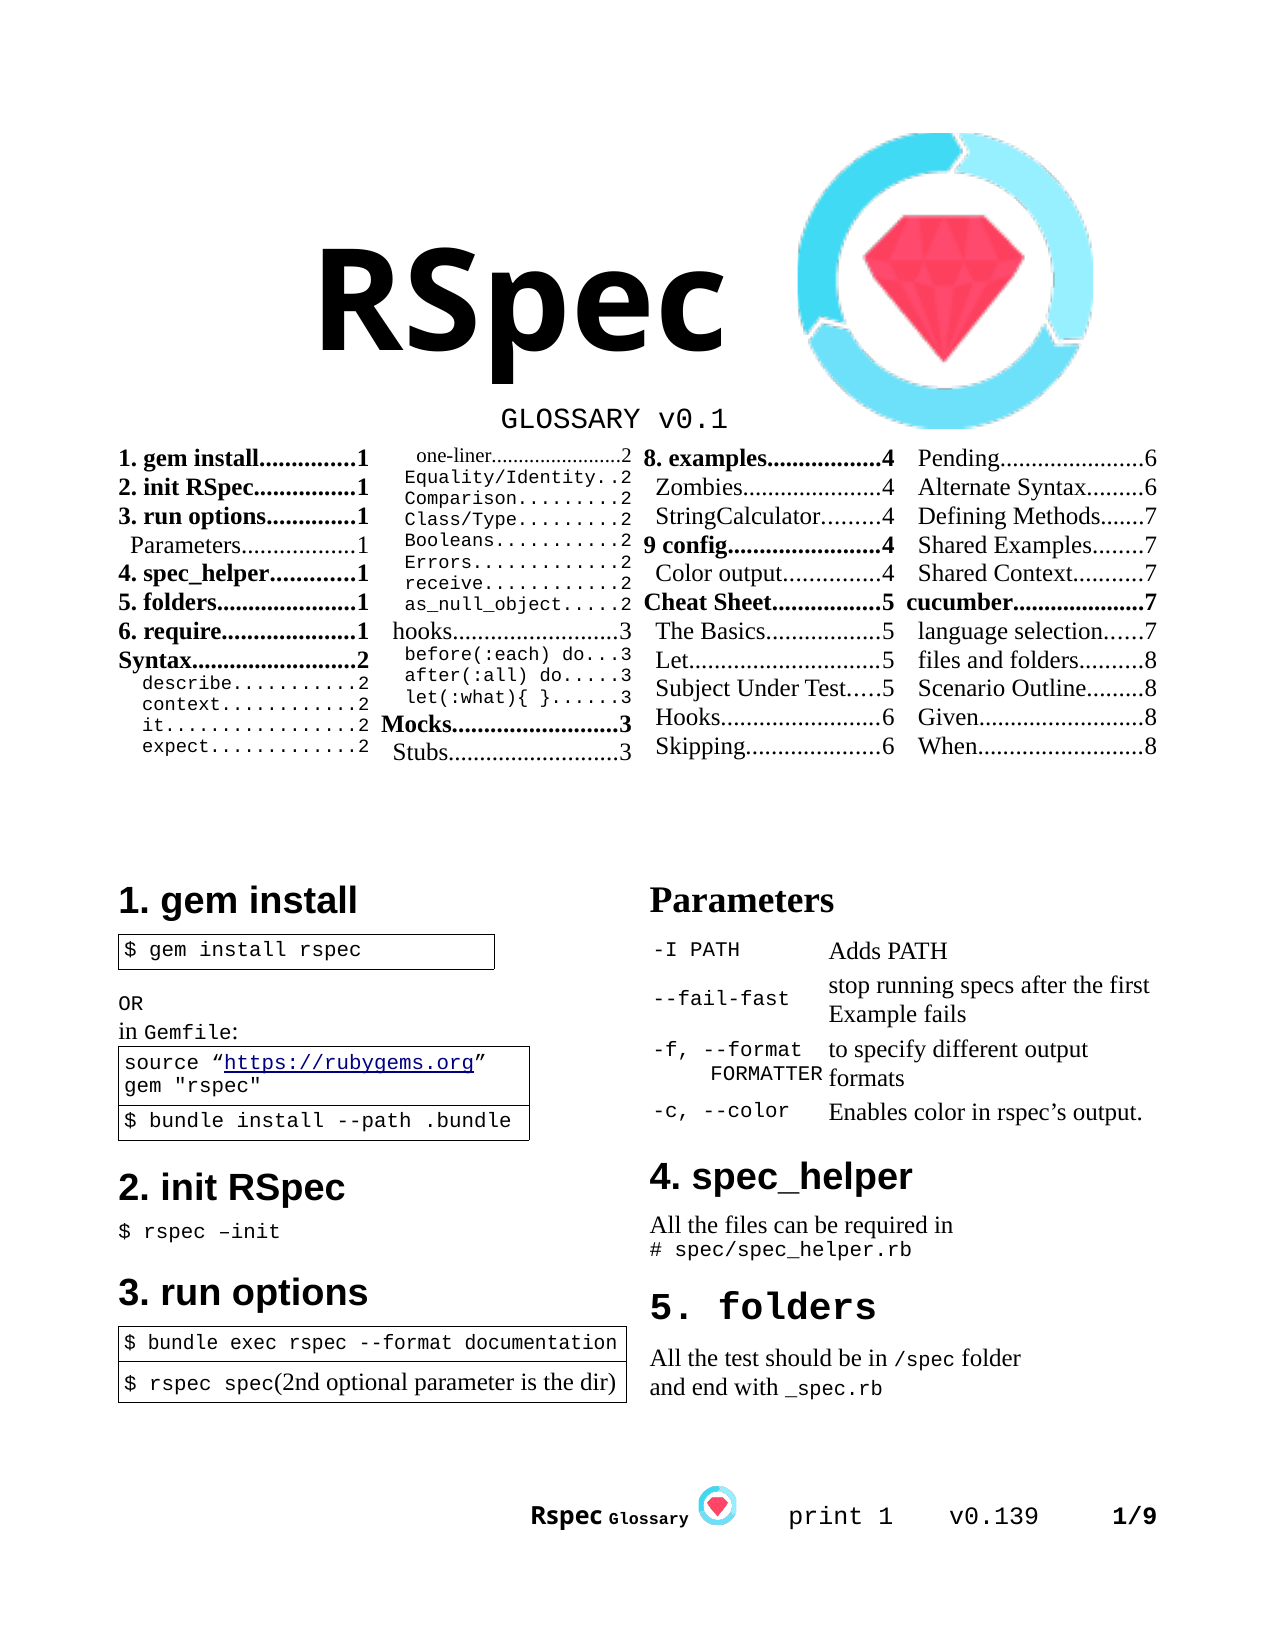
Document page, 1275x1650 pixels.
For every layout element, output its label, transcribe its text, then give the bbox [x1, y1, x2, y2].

text All the files can be required in [649, 1210, 1157, 1239]
text 6. require 1 [118, 616, 369, 645]
text 3. run options 1 [118, 501, 369, 530]
table_cell to specify different output formats [825, 1031, 1156, 1094]
text # spec/spec_helper.rb [649, 1239, 1157, 1262]
text language selection 7 [918, 616, 1157, 645]
text context 2 [142, 695, 369, 716]
text All the test should be in /spec folder [649, 1343, 1157, 1372]
text Skipping 6 [655, 731, 894, 760]
table_cell $ rspec spec(2nd optional parameter is the dir) [119, 1362, 626, 1402]
table_header source “https://rubygems.org” gem "rspec" [119, 1047, 529, 1105]
text Defining Methods 7 [918, 501, 1157, 530]
text Color output 4 [655, 558, 894, 587]
text Mocks 3 [381, 709, 632, 737]
text The Basics 5 [655, 616, 894, 645]
table_cell $ bundle install --path .bundle [119, 1106, 529, 1140]
picture [698, 1486, 737, 1525]
text Cheat Sheet 5 [643, 587, 894, 616]
text after(:all) do 3 [404, 666, 632, 687]
text Stubs 3 [392, 737, 632, 766]
text Shared Context 7 [918, 558, 1157, 587]
text describe 2 [142, 673, 369, 695]
text before(:each) do 3 [404, 645, 632, 666]
text let(:what){ } 3 [404, 687, 632, 709]
text Parameters 1 [130, 530, 369, 558]
table_header $ gem install rspec [119, 935, 494, 969]
text Pending 6 [918, 443, 1157, 472]
text 1. gem install 1 [118, 443, 369, 472]
text 8. examples 4 [643, 443, 894, 472]
text cucumber 7 [906, 587, 1157, 616]
table_cell stop running specs after the first Example fails [825, 968, 1156, 1031]
table_header $ bundle exec rspec --format documentation [119, 1327, 626, 1361]
text Errors 2 [404, 552, 632, 574]
table_header Adds PATH [825, 933, 1156, 968]
text Syntax 2 [118, 645, 369, 673]
subtitle 3. run options [118, 1270, 626, 1313]
text StringCalculator 4 [655, 501, 894, 530]
table_header [734, 118, 1157, 443]
text Subject Under Test 5 [655, 673, 894, 702]
text When 8 [918, 731, 1157, 760]
text 9 config 4 [643, 530, 894, 558]
text receive 2 [404, 574, 632, 595]
text Given 8 [918, 702, 1157, 731]
subtitle 2. init RSpec [118, 1165, 626, 1209]
text Shared Examples 7 [918, 530, 1157, 558]
text expect 2 [142, 737, 369, 758]
text Class/Type 2 [404, 510, 632, 531]
table_cell Enables color in rspec’s output. [825, 1094, 1156, 1129]
text one-liner 2 [416, 443, 632, 467]
text it 2 [142, 716, 369, 737]
text and end with _spec.rb [649, 1372, 1157, 1402]
text Comparison 2 [404, 489, 632, 510]
text Let 5 [655, 645, 894, 673]
text Hooks 6 [655, 702, 894, 731]
subtitle 4. spec_helper [649, 1154, 1157, 1198]
text 2. init RSpec 1 [118, 472, 369, 501]
text Scenario Outline 8 [918, 673, 1157, 702]
text in Gemfile: [118, 1016, 626, 1046]
table_cell -f, --format FORMATTER [649, 1031, 825, 1094]
table_cell --fail-fast [649, 968, 825, 1031]
text OR [118, 993, 626, 1016]
table_header RSpec GLOSSARY v0.1 [118, 118, 733, 443]
subtitle Parameters [649, 877, 1157, 921]
text 5. folders 1 [118, 587, 369, 616]
subtitle 1. gem install [118, 877, 626, 921]
subtitle 5. folders [649, 1287, 1157, 1330]
text files and folders 8 [918, 645, 1157, 673]
text Zombies 4 [655, 472, 894, 501]
text 4. spec_helper 1 [118, 558, 369, 587]
table_header -I PATH [649, 933, 825, 968]
text hooks 3 [392, 616, 632, 645]
text Equality/Identity 2 [404, 467, 632, 489]
picture [797, 133, 1093, 429]
text $ rspec –init [118, 1221, 626, 1245]
table_cell -c, --color [649, 1094, 825, 1129]
text Booleans 2 [404, 531, 632, 552]
text Alternate Syntax 6 [918, 472, 1157, 501]
text as_null_object 2 [404, 595, 632, 616]
